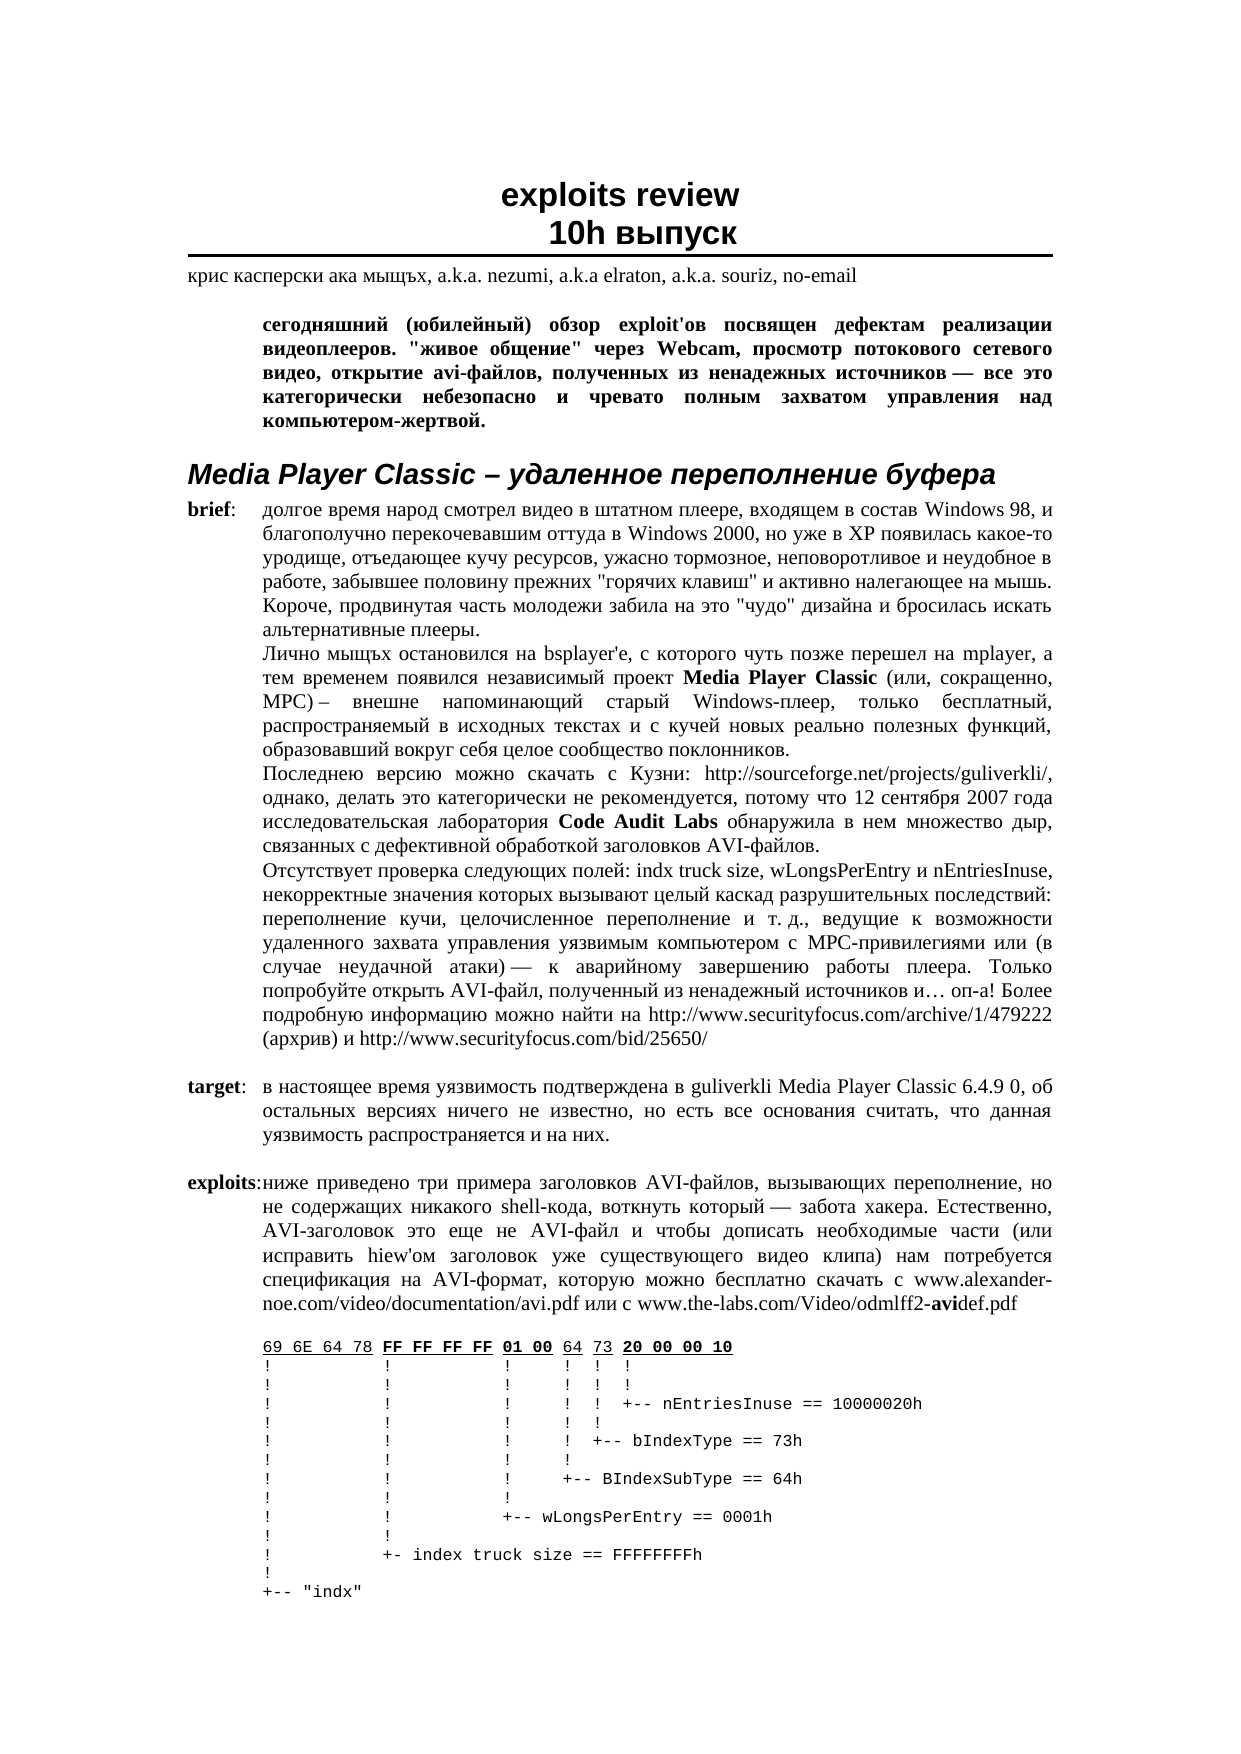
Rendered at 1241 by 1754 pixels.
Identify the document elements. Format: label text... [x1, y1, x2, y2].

text ! +- index truck size == FFFFFFFFh [187, 1546, 1053, 1565]
text ! ! ! ! +-- bIndexType == 73h [187, 1433, 1053, 1452]
text Отсутствует проверка следующих полей: indx truck size, wLongsPerEntry и nEntriesInuse, некорректные значения которых вызывают целый каскад разрушительных последствий: переполнение кучи, целочисленное переполнение и т. д., ведущие к возможности удаленного захвата управления уязвимым компьютером с MPC-привилегиями или (в случае неудачной атаки) — к аварийному завершению работы плеера. Только попробуйте открыть AVI-файл, полученный из ненадежный источников и… оп-а! Более подробную информацию можно найти на http://www.securityfocus.com/archive/1/479222 (архрив) и http://www.securityfocus.com/bid/25650/ [262, 857, 1053, 1050]
text ! ! ! +-- BIndexSubType == 64h [187, 1471, 1053, 1489]
text brief: долгое время народ смотрел видео в штатном плеере, входящем в состав Windows 98, и благополучно перекочевавшим оттуда в Windows 2000, но уже в XP появилась какое-то уродище, отъедающее кучу ресурсов, ужасно тормозное, неповоротливое и неудобное в работе, забывшее половину прежних "горячих клавиш" и активно налегающее на мышь. Короче, продвинутая часть молодежи забила на это "чудо" дизайна и бросилась искать альтернативные плееры. [187, 497, 1053, 641]
text ! [187, 1565, 1053, 1584]
text ! ! ! ! ! ! [187, 1358, 1053, 1376]
text крис касперски ака мыщъх, a.k.a. nezumi, a.k.a elraton, a.k.a. souriz, no-email [187, 263, 1053, 287]
text ! ! ! ! [187, 1452, 1053, 1471]
text ! ! +-- wLongsPerEntry == 0001h [187, 1508, 1053, 1527]
text ! ! ! ! ! ! [187, 1376, 1053, 1395]
text +-- "indx" [187, 1584, 1053, 1603]
text ! ! ! [187, 1489, 1053, 1508]
text ! ! [187, 1527, 1053, 1546]
text Последнею версию можно скачать с Кузни: http://sourceforge.net/projects/guliverkli/, однако, делать это категорически не рекомендуется, потому что 12 сентября 2007 года исследовательская лаборатория Code Audit Labs обнаружила в нем множество дыр, связанных с дефективной обработкой заголовков AVI-файлов. [262, 761, 1053, 857]
text ! ! ! ! ! [187, 1414, 1053, 1433]
text ! ! ! ! ! +-- nEntriesInuse == 10000020h [187, 1395, 1053, 1414]
text exploits: ниже приведено три примера заголовков AVI-файлов, вызывающих переполнение, но не содержащих никакого shell-кода, воткнуть который — забота хакера. Естественно, AVI-заголовок это еще не AVI-файл и чтобы дописать необходимые части (или исправить hiew'ом заголовок уже существующего видео клипа) нам потребуется спецификация на AVI-формат, которую можно бесплатно скачать с www.alexander-noe.com/video/documentation/avi.pdf или с www.the-labs.com/Video/odmlff2-avidef.pdf [187, 1170, 1053, 1315]
subtitle Media Player Classic – удаленное переполнение буфера [187, 457, 1053, 490]
text сегодняшний (юбилейный) обзор exploit'ов посвящен дефектам реализации видеоплееров. "живое общение" через Webcam, просмотр потокового сетевого видео, открытие avi-файлов, полученных из ненадежных источников — все это категорически небезопасно и чревато полным захватом управления над компьютером-жертвой. [262, 311, 1053, 432]
text target: в настоящее время уязвимость подтверждена в guliverkli Media Player Classic 6.4.9 0, об остальных версиях ничего не известно, но есть все основания считать, что данная уязвимость распространяется и на них. [187, 1074, 1053, 1146]
text Лично мыщъх остановился на bsplayer'е, с которого чуть позже перешел на mplayer, а тем временем появился независимый проект Media Player Classic (или, сокращенно, MPC) – внешне напоминающий старый Windows-плеер, только бесплатный, распространяемый в исходных текстах и с кучей новых реально полезных функций, образовавший вокруг себя целое сообщество поклонников. [262, 641, 1053, 761]
subtitle exploits review 10h выпуск [187, 175, 1053, 257]
text 69 6E 64 78 FF FF FF FF 01 00 64 73 20 00 00 10 [187, 1339, 1053, 1358]
